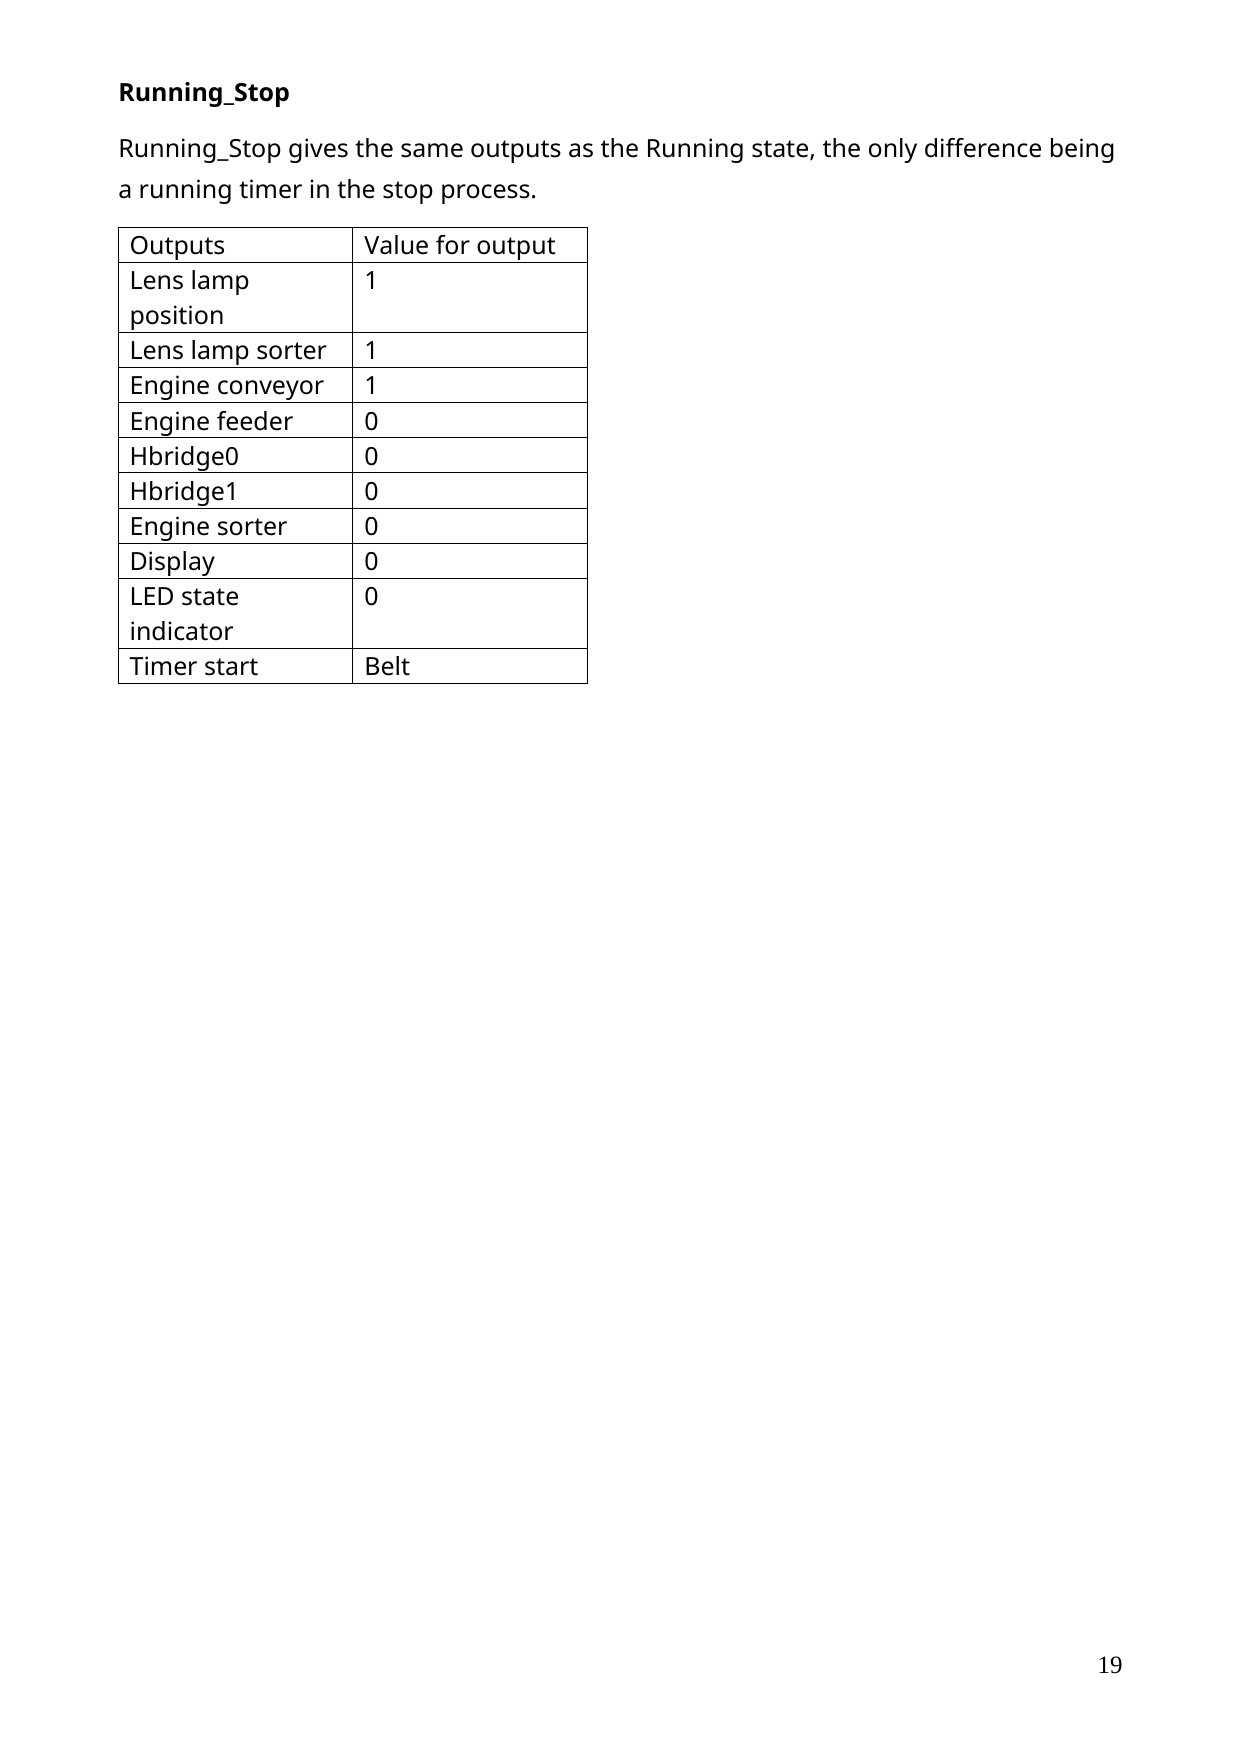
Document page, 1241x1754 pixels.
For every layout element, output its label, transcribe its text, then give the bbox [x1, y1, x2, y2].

table_cell 0 [353, 473, 587, 507]
text Running_Stop [118, 75, 1122, 109]
table_cell 1 [353, 333, 587, 367]
table_cell Timer start [119, 649, 352, 683]
table_cell Belt [353, 649, 587, 683]
table_cell 0 [353, 438, 587, 472]
table_cell LED state indicator [119, 579, 352, 648]
table_cell 1 [353, 263, 587, 332]
table_cell Hbridge0 [119, 438, 352, 472]
table_cell 0 [353, 509, 587, 542]
table_cell 1 [353, 368, 587, 402]
table_cell Engine sorter [119, 509, 352, 542]
table_cell Hbridge1 [119, 473, 352, 507]
table_cell Engine feeder [119, 403, 352, 437]
table_cell 0 [353, 403, 587, 437]
text Running_Stop gives the same outputs as the Running state, the only difference being a running timer in the stop process. [118, 130, 1122, 205]
table_cell 0 [353, 544, 587, 578]
table_cell Engine conveyor [119, 368, 352, 402]
table_cell 0 [353, 579, 587, 648]
table_cell Lens lamp sorter [119, 333, 352, 367]
table_cell Lens lamp position [119, 263, 352, 332]
table_cell Display [119, 544, 352, 578]
table_header Outputs [119, 228, 352, 262]
table_header Value for output [353, 228, 587, 262]
